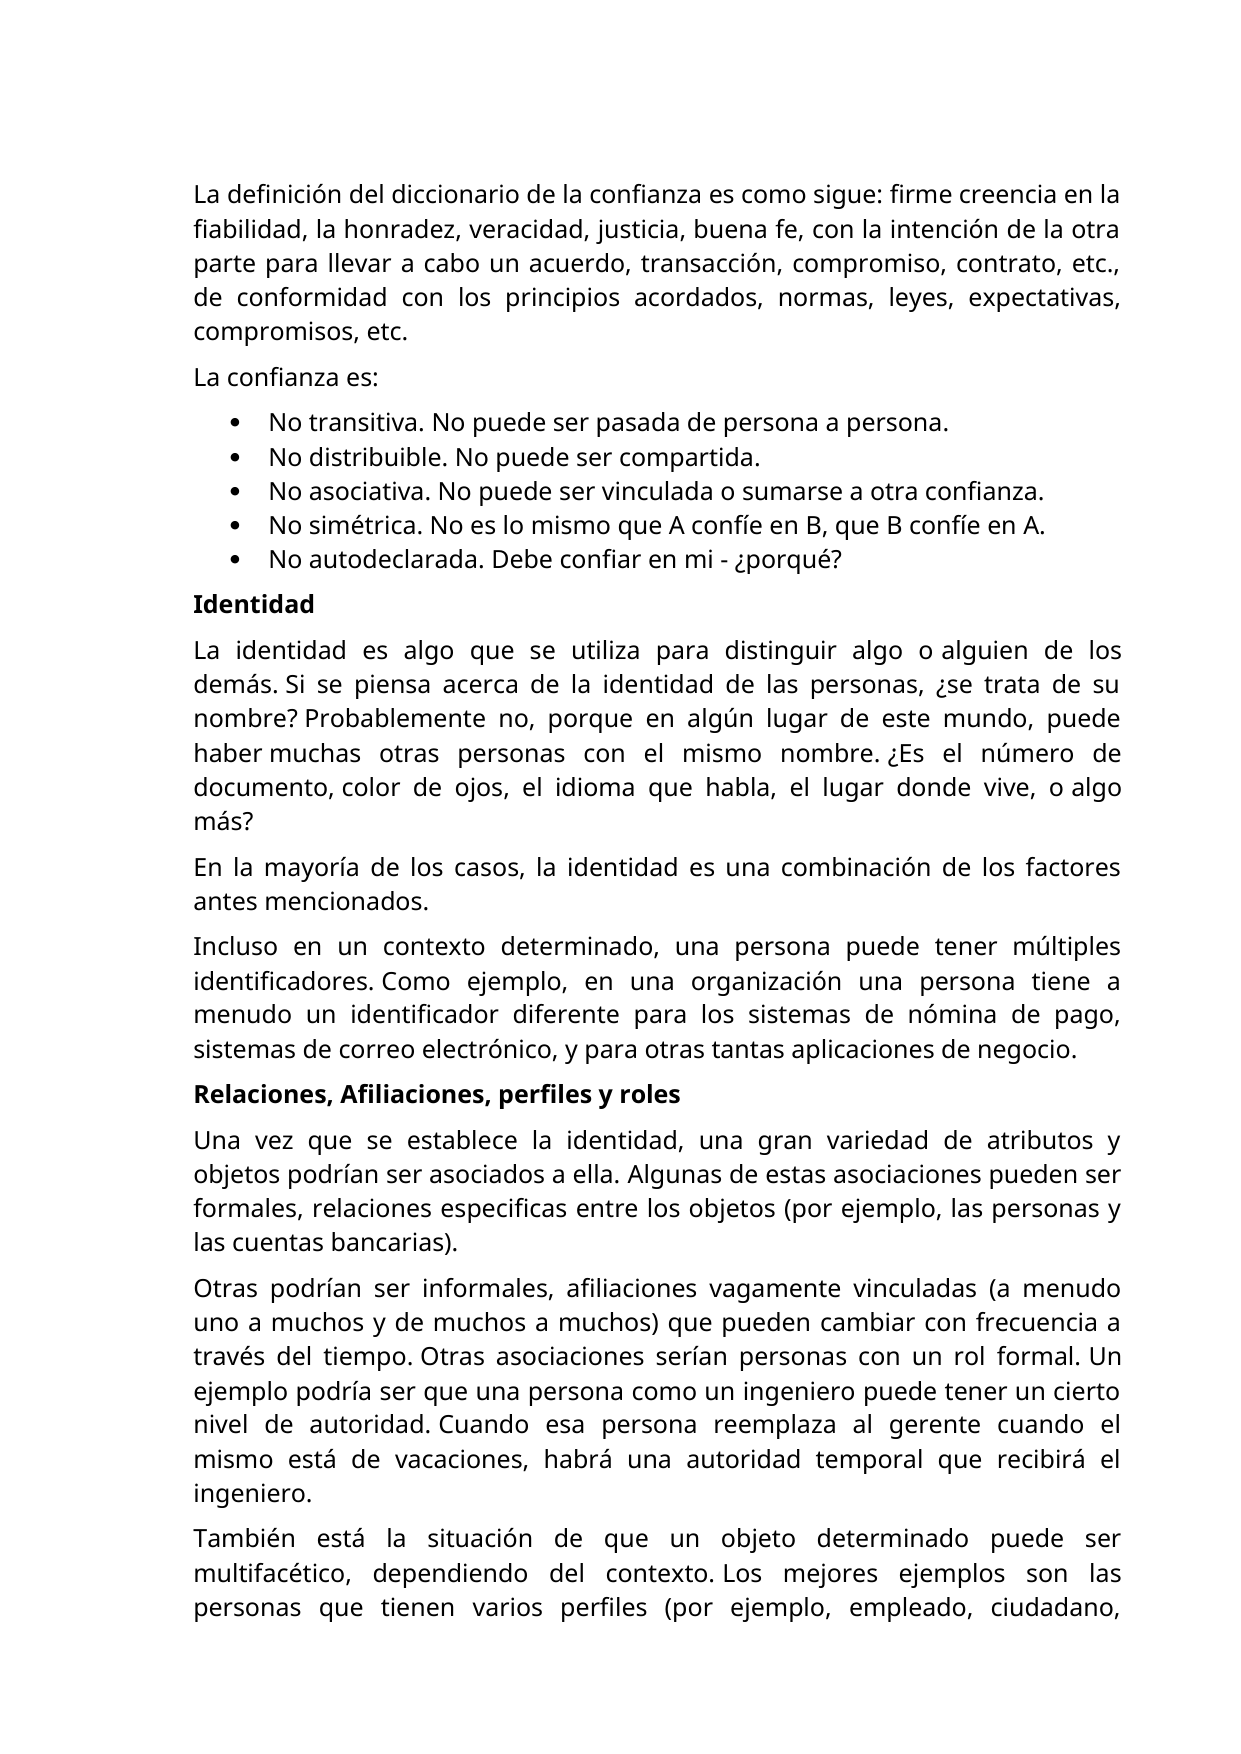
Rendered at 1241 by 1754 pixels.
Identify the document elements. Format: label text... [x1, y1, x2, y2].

list No transitiva. No puede ser pasada de persona a persona. [956, 405, 1122, 439]
list No autodeclarada. Debe confiar en mi - ¿porqué? [231, 541, 268, 575]
text Incluso en un contexto determinado, una persona puede tener múltiples identificadores. Como ejemplo, en una organización una persona tiene a menudo un identificador diferente para los sistemas de nómina de pago, sistemas de correo electrónico, y para otras tantas aplicaciones de negocio. [193, 929, 1122, 1065]
text Una vez que se establece la identidad, una gran variedad de atributos y objetos podrían ser asociados a ella. Algunas de estas asociaciones pueden ser formales, relaciones especificas entre los objetos (por ejemplo, las personas y las cuentas bancarias). [193, 1123, 1122, 1259]
text También está la situación de que un objeto determinado puede ser multifacético, dependiendo del contexto. Los mejores ejemplos son las personas que tienen varios perfiles (por ejemplo, empleado, ciudadano, [193, 1521, 1122, 1623]
text La identidad es algo que se utiliza para distinguir algo o alguien de los demás. Si se piensa acerca de la identidad de las personas, ¿se trata de su nombre? Probablemente no, porque en algún lugar de este mundo, puede haber muchas otras personas con el mismo nombre. ¿Es el número de documento, color de ojos, el idioma que habla, el lugar donde vive, o algo más? [193, 633, 1122, 837]
list No distribuible. No puede ser compartida. [767, 439, 1122, 473]
text Otras podrían ser informales, afiliaciones vagamente vinculadas (a menudo uno a muchos y de muchos a muchos) que pueden cambiar con frecuencia a través del tiempo. Otras asociaciones serían personas con un rol formal. Un ejemplo podría ser que una persona como un ingeniero puede tener un cierto nivel de autoridad. Cuando esa persona reemplaza al gerente cuando el mismo está de vacaciones, habrá una autoridad temporal que recibirá el ingeniero. [193, 1271, 1122, 1509]
list No simétrica. No es lo mismo que A confíe en B, que B confíe en A. [1053, 507, 1122, 541]
text [385, 359, 1122, 393]
text La definición del diccionario de la confianza es como sigue: firme creencia en la fiabilidad, la honradez, veracidad, justicia, buena fe, con la intención de la otra parte para llevar a cabo un acuerdo, transacción, compromiso, contrato, etc., de conformidad con los principios acordados, normas, leyes, expectativas, compromisos, etc. [193, 177, 1122, 347]
text Identidad [322, 587, 1122, 621]
text Relaciones, Afiliaciones, perfiles y roles [688, 1077, 1122, 1111]
text En la mayoría de los casos, la identidad es una combinación de los factores antes mencionados. [193, 849, 1122, 917]
list No transitiva. No puede ser pasada de persona a persona. [231, 405, 268, 439]
list No autodeclarada. Debe confiar en mi - ¿porqué? [849, 541, 1122, 575]
list No asociativa. No puede ser vinculada o sumarse a otra confianza. [1052, 473, 1122, 507]
list No distribuible. No puede ser compartida. [231, 439, 268, 473]
text La confianza es: [193, 359, 379, 393]
